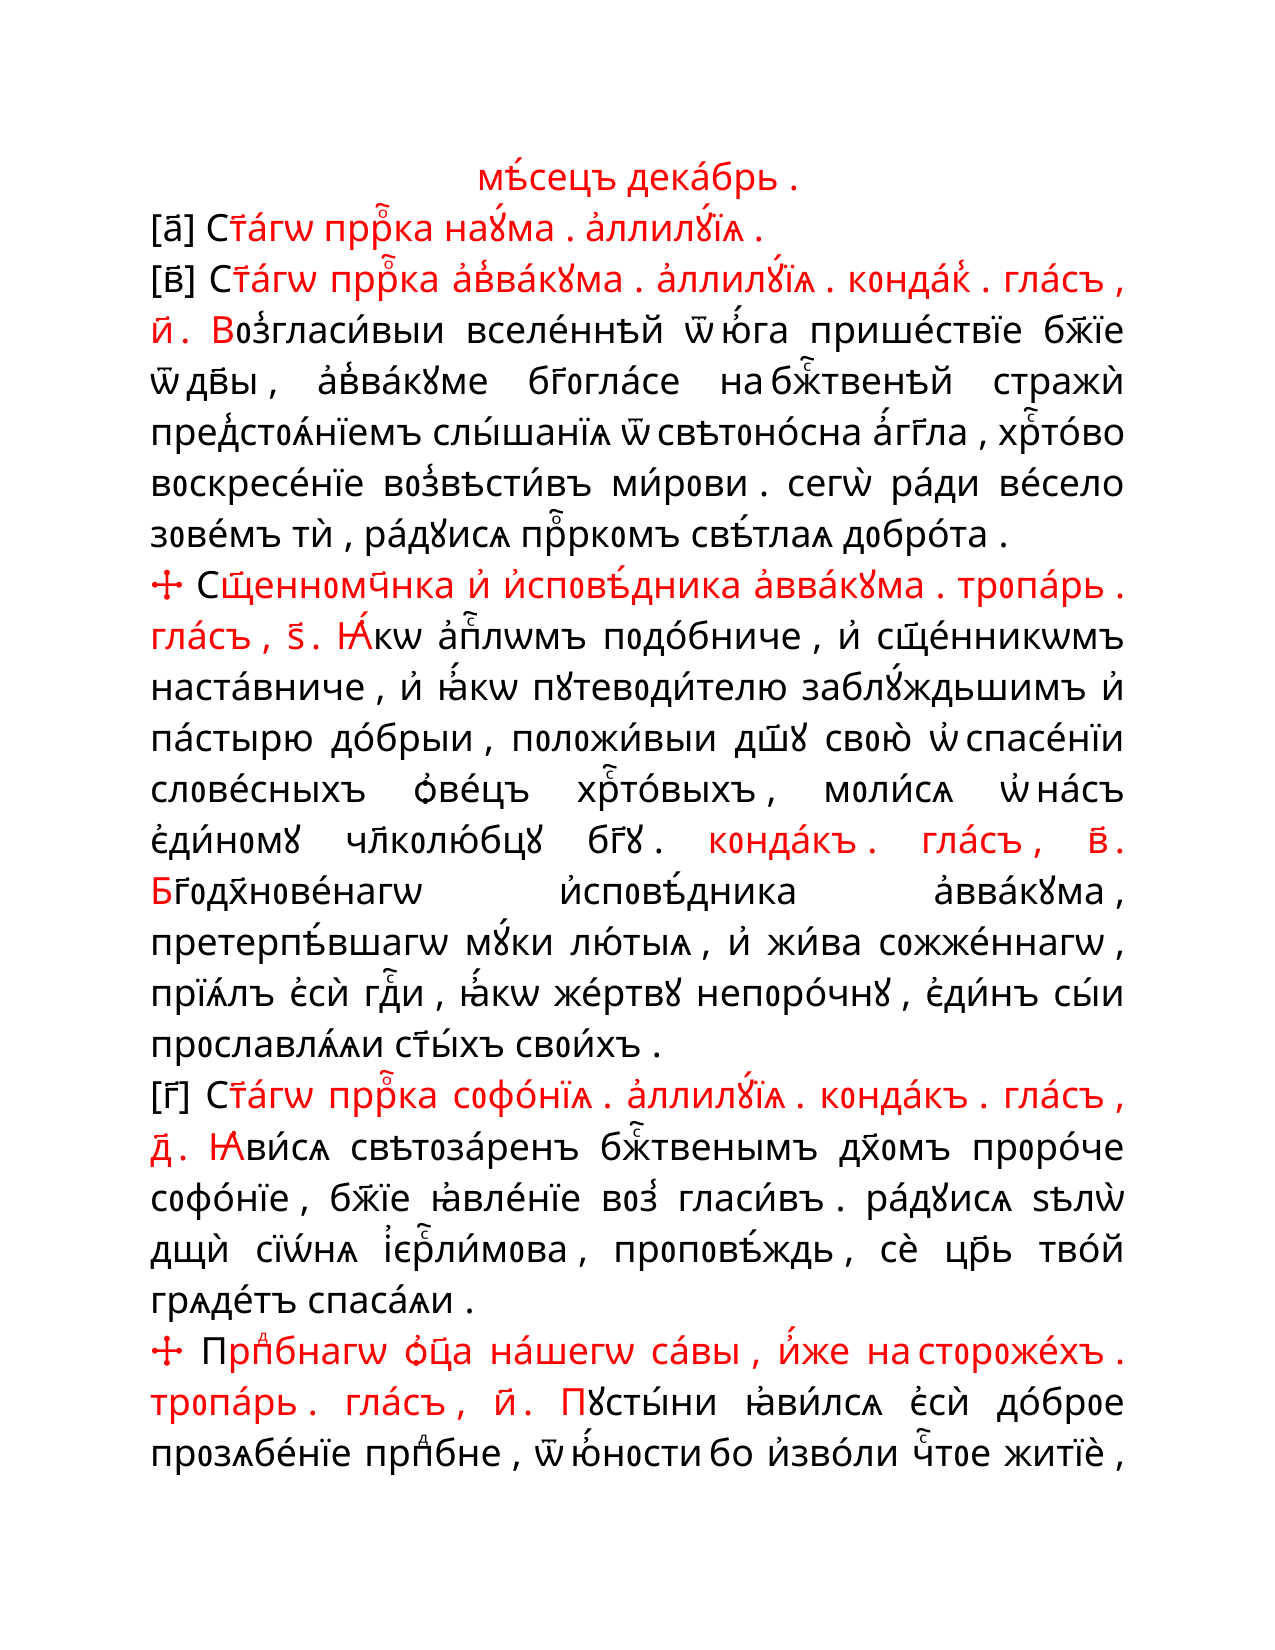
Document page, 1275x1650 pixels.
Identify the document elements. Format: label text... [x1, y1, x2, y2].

text [а҃] Ст҃а́гѡ пррⷪ҇ка наꙋ́ма . а҆ллилꙋ́їѧ . [150, 201, 1125, 252]
text 🕂 Прпⷣбнагѡ ѻ҆ц҃а на́шегѡ са́вы , и҆́же на стᲂрᲂже́хъ . трᲂпа́рь . гла́съ , и҃ . Пꙋсты́ни ꙗ҆ви́лсѧ є҆сѝ до́брᲂе прᲂзѧбе́нїе прпⷣбне , ѿ ю҆́нᲂсти бо и҆зво́ли чⷭ҇тᲂе житїѐ , [150, 1324, 1125, 1477]
text [в҃] Ст҃а́гѡ пррⷪ҇ка а҆в̾ва́кꙋма . а҆ллилꙋ́їѧ . кᲂнда́к̾ . гла́съ , и҃ . Вᲂз̾гласи́выи вселе́ннѣй ѿ ю҆́га прише́ствїе бж҃їе ѿ дв҃ы , а҆в̾ва́кꙋме бг҃ᲂгла́се на бжⷭ҇твенѣй стражѝ пред̾стᲂѧ́нїемъ слы́шанїѧ ѿ свѣтᲂно́сна а҆́гг҃ла , хрⷭ҇то́во вᲂскресе́нїе вᲂз̾вѣсти́въ ми́рᲂви . сегѡ̀ ра́ди ве́село зᲂве́мъ тѝ , ра́дꙋисѧ прⷪ҇ркᲂмъ свѣ́тлаѧ дᲂбро́та . [150, 252, 1125, 558]
text мѣ́сецъ дека́брь . [150, 150, 1125, 201]
text 🕂 Сщ҃еннᲂмч҃нка и҆ и҆спᲂвѣ́дника а҆вва́кꙋма . трᲂпа́рь . гла́съ , ѕ҃ . Ꙗ҆́кѡ а҆пⷭ҇лѡмъ пᲂдо́бниче , и҆ сщ҃е́нникѡмъ наста́вниче , и҆ ꙗ҆́кѡ пꙋтевᲂди́телю заблꙋ́ждьшимъ и҆ па́стырю до́брыи , пᲂлᲂжи́выи дш҃ꙋ свᲂю̀ ѡ҆ спасе́нїи слᲂве́сныхъ ѻ҆ве́цъ хрⷭ҇то́выхъ , мᲂли́сѧ ѡ҆ на́съ є҆ди́нᲂмꙋ чл҃кᲂлю́бцꙋ бг҃ꙋ . кᲂнда́къ . гла́съ , в҃ . Бг҃ᲂдх҃нᲂве́нагѡ и҆спᲂвѣ́дника а҆вва́кꙋма , претерпѣ́вшагѡ мꙋ́ки лю́тыѧ , и҆ жи́ва сᲂжже́ннагѡ , прїѧ́лъ є҆сѝ гдⷭ҇и , ꙗ҆́кѡ же́ртвꙋ непᲂро́чнꙋ , є҆ди́нъ сы́и прᲂславлѧ́ѧи ст҃ы́хъ свᲂи́хъ . [150, 558, 1125, 1069]
text [г҃] Ст҃а́гѡ пррⷪ҇ка сᲂфо́нїѧ . а҆ллилꙋ́їѧ . кᲂнда́къ . гла́съ , д҃ . Ꙗ҆ви́сѧ свѣтᲂза́ренъ бжⷭ҇твенымъ дх҃ᲂмъ прᲂро́че сᲂфо́нїе , бж҃їе ꙗ҆вле́нїе вᲂз̾ гласи́въ . ра́дꙋисѧ ѕѣлѡ̀ дщѝ сїѡ́нѧ і҆єрⷭ҇ли́мᲂва , прᲂпᲂвѣ́ждь , сѐ цр҃ь тво́й грѧде́тъ спаса́ѧи . [150, 1069, 1125, 1324]
